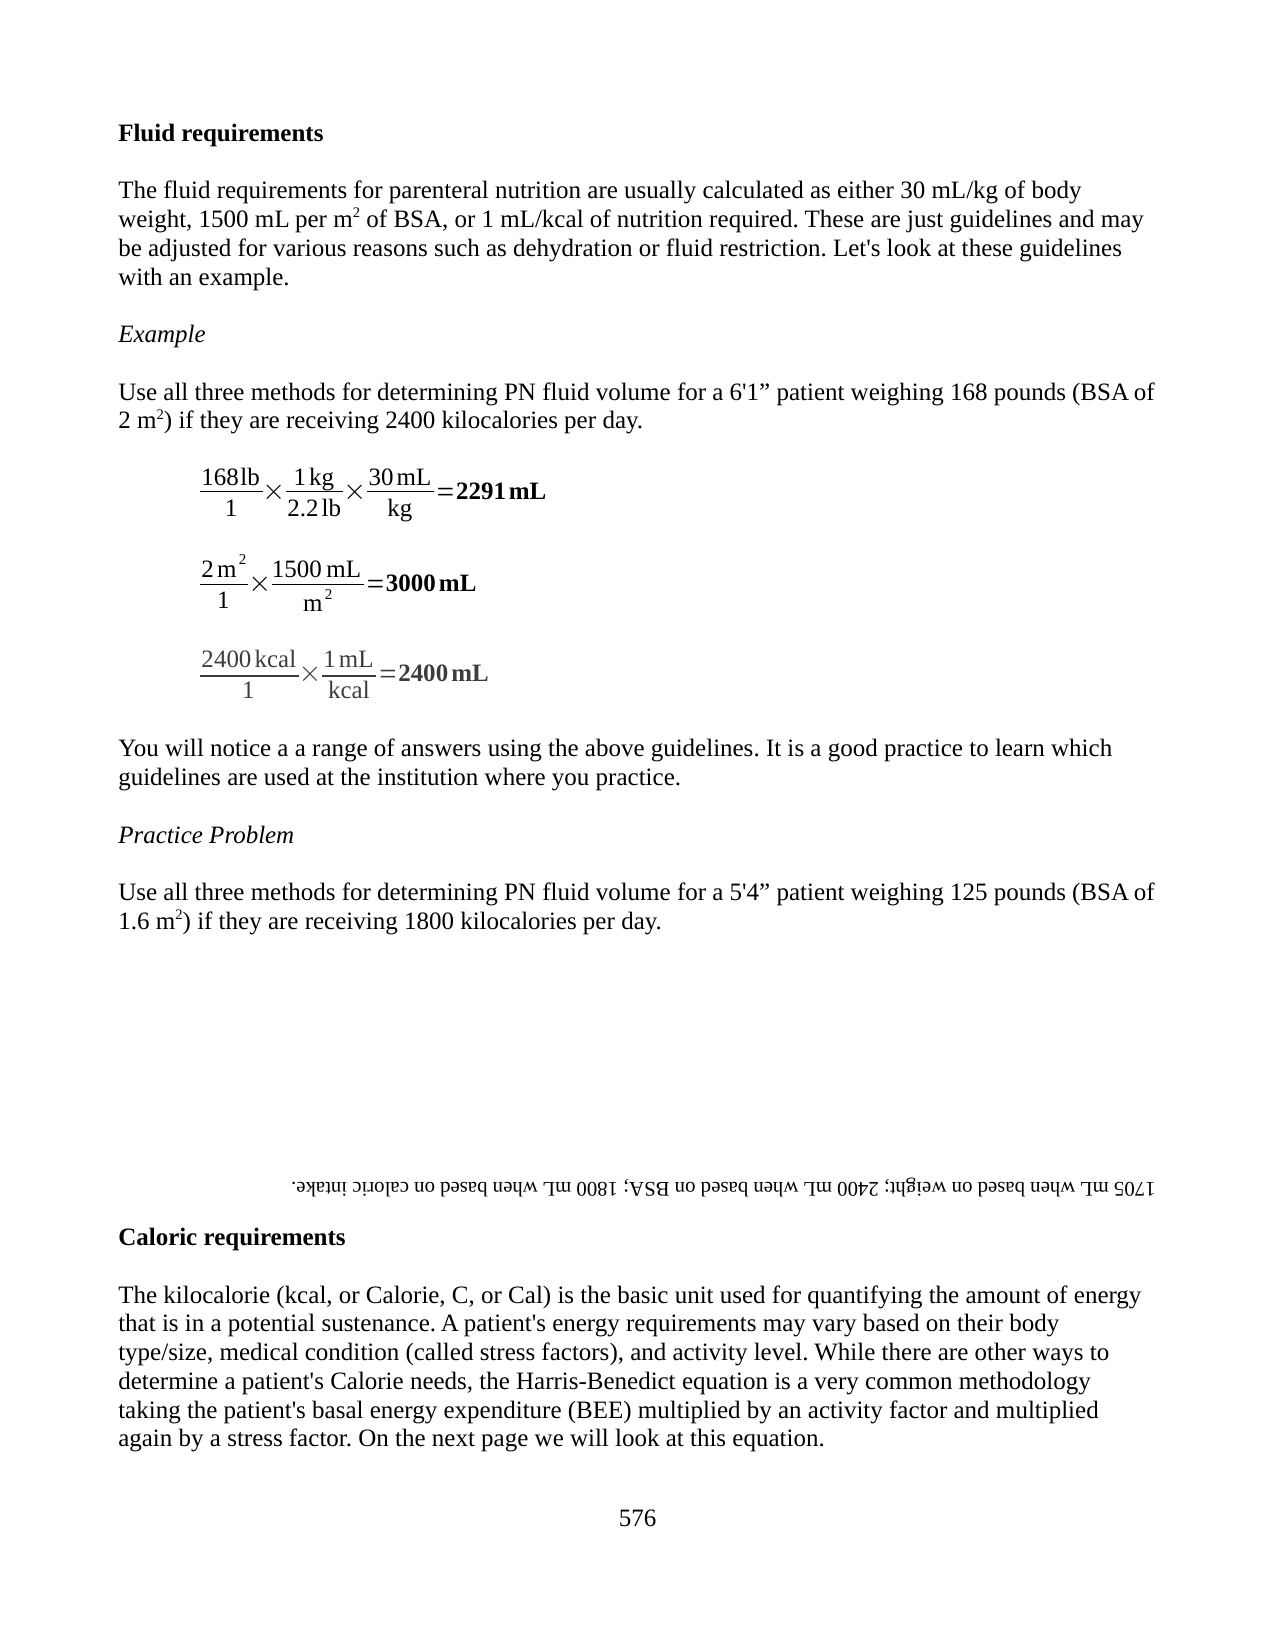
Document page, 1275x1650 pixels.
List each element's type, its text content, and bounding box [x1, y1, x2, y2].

text Use all three methods for determining PN fluid volume for a 6'1” patient weighing 168 pounds (BSA of 2 m2) if they are receiving 2400 kilocalories per day. [118, 377, 1157, 434]
text The kilocalorie (kcal, or Calorie, C, or Cal) is the basic unit used for quantifying the amount of energy that is in a potential sustenance. A patient's energy requirements may vary based on their body type/size, medical condition (called stress factors), and activity level. While there are other ways to determine a patient's Calorie needs, the Harris-Benedict equation is a very common methodology taking the patient's basal energy expenditure (BEE) multiplied by an activity factor and multiplied again by a stress factor. On the next page we will look at this equation. [118, 1280, 1157, 1452]
text Practice Problem [118, 820, 1157, 848]
text Fluid requirements [118, 118, 1157, 147]
text You will notice a a range of answers using the above guidelines. It is a good practice to learn which guidelines are used at the institution where you practice. [118, 733, 1157, 791]
text Caloric requirements [118, 1222, 1157, 1251]
text Example [118, 319, 1157, 348]
text Use all three methods for determining PN fluid volume for a 5'4” patient weighing 125 pounds (BSA of 1.6 m2) if they are receiving 1800 kilocalories per day. [118, 877, 1157, 935]
text The fluid requirements for parenteral nutrition are usually calculated as either 30 mL/kg of body weight, 1500 mL per m2 of BSA, or 1 mL/kcal of nutrition required. These are just guidelines and may be adjusted for various reasons such as dehydration or fluid restriction. Let's look at these guidelines with an example. [118, 176, 1157, 291]
